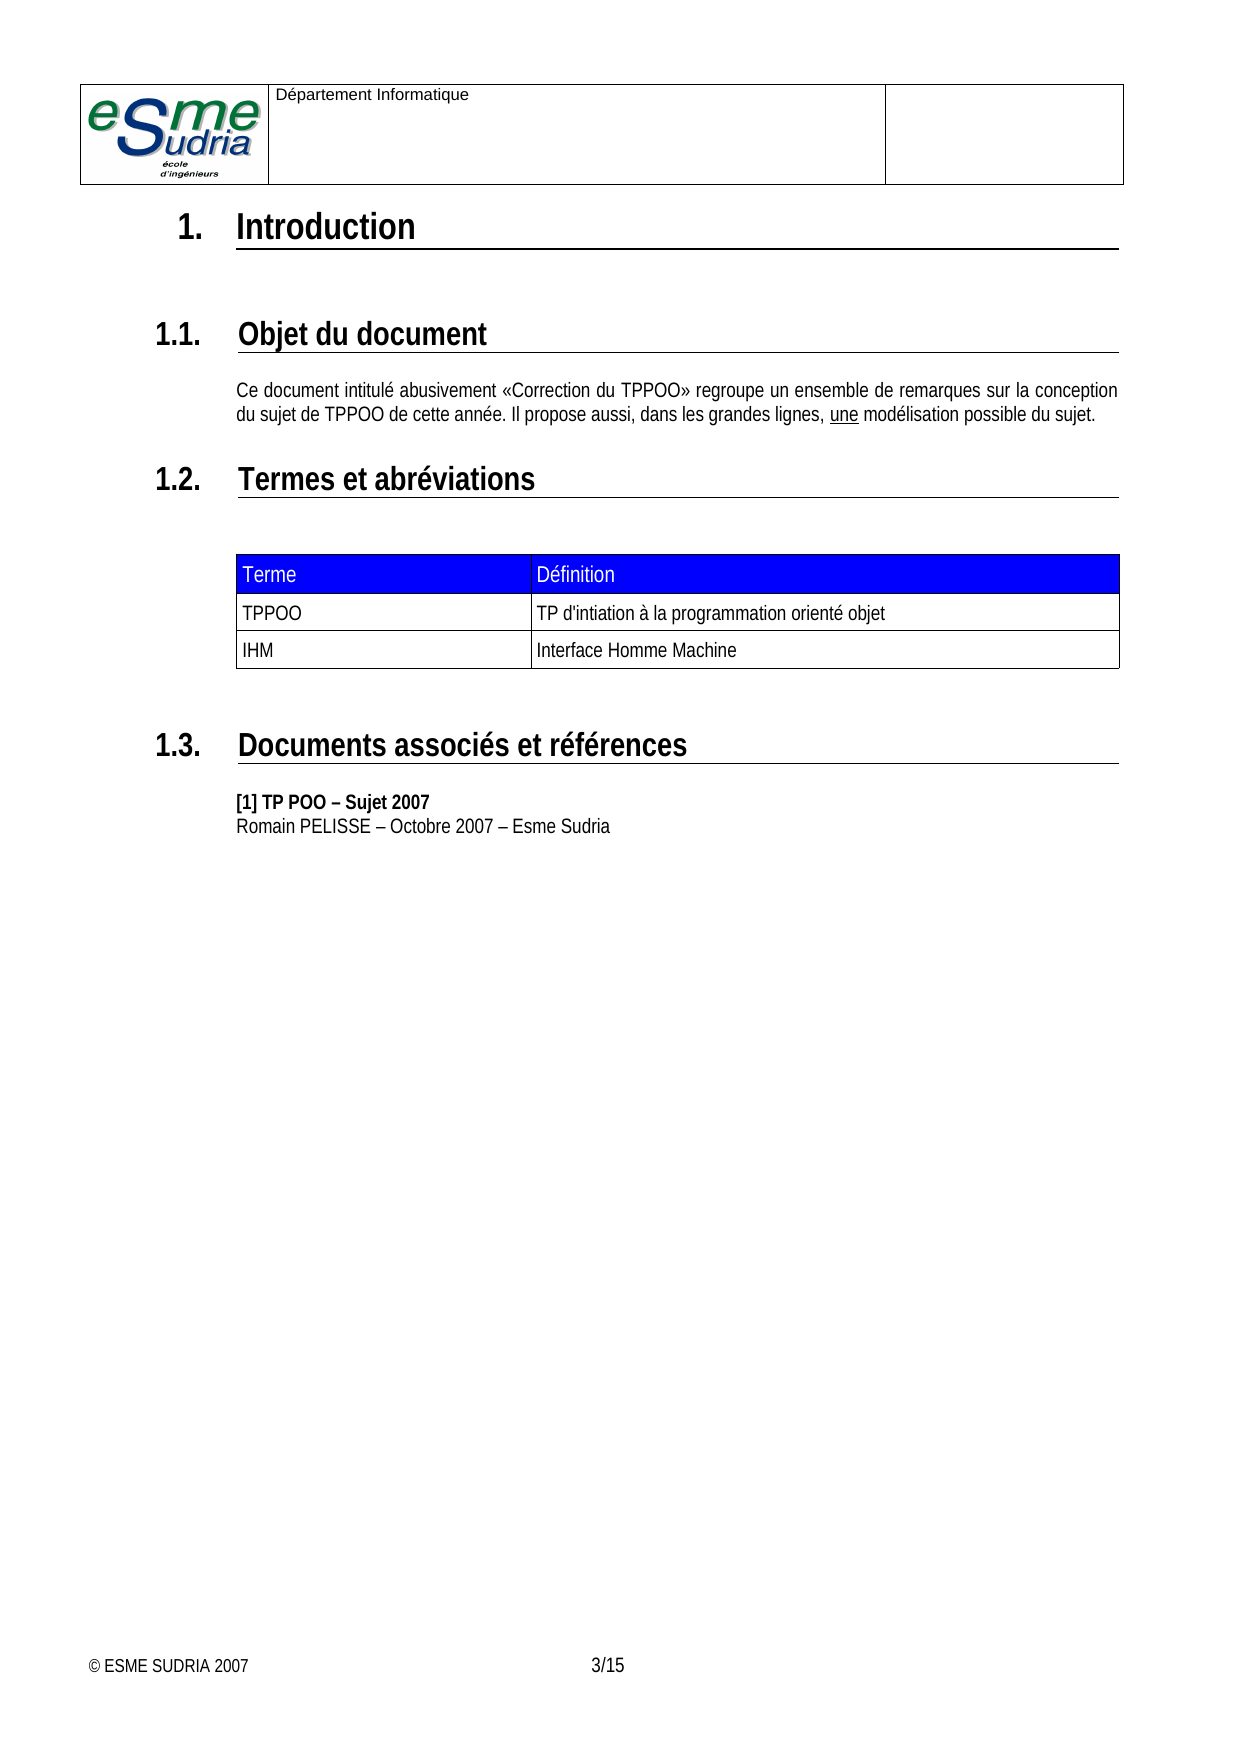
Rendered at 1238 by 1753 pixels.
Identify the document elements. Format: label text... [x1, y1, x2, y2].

table_cell TPPOO [237, 594, 531, 630]
text Ce document intitulé abusivement «Correction du TPPOO» regroupe un ensemble de remarques sur la conception du sujet de TPPOO de cette année. Il propose aussi, dans les grandes lignes, une modélisation possible du sujet. [236, 378, 1119, 426]
table_header Définition [532, 555, 1119, 593]
table_cell Interface Homme Machine [532, 631, 1119, 668]
table_header Terme [237, 555, 531, 593]
subtitle Objet du document [238, 314, 1119, 352]
picture [86, 93, 263, 182]
table_cell IHM [237, 631, 531, 668]
text [1] TP POO – Sujet 2007 Romain PELISSE – Octobre 2007 – Esme Sudria [236, 789, 1119, 837]
subtitle Termes et abréviations [238, 459, 1119, 497]
table_cell TP d'intiation à la programmation orienté objet [532, 594, 1119, 630]
subtitle Introduction [236, 204, 1119, 248]
subtitle Documents associés et références [238, 725, 1119, 763]
